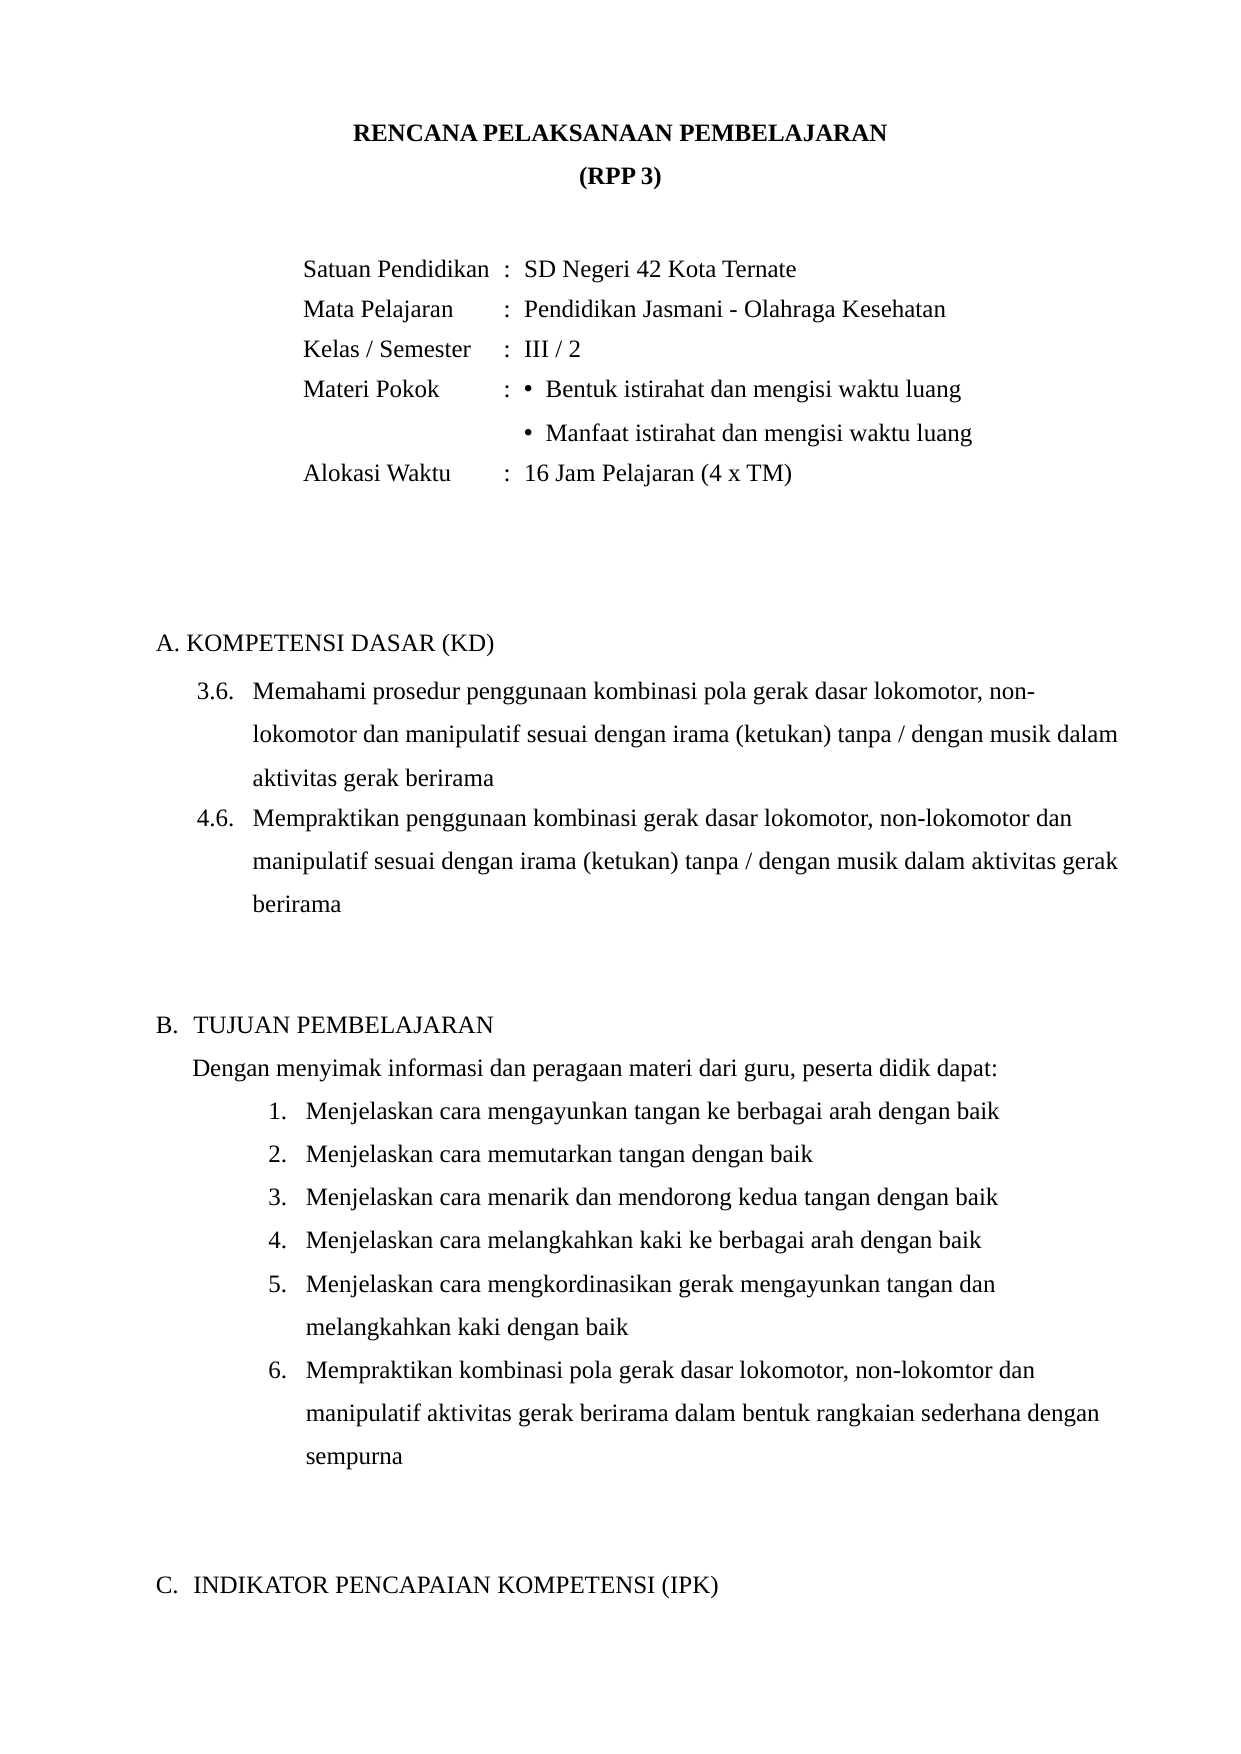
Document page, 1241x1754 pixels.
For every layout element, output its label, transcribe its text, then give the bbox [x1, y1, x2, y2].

table_header Memahami prosedur penggunaan kombinasi pola gerak dasar lokomotor, non-lokomotor dan manipulatif sesuai dengan irama (ketukan) tanpa / dengan musik dalam aktivitas gerak berirama [247, 671, 1128, 797]
list Menjelaskan cara mengkordinasikan gerak mengayunkan tangan dan melangkahkan kaki dengan baik [268, 1269, 1122, 1341]
list Menjelaskan cara melangkahkan kaki ke berbagai arah dengan baik [268, 1226, 1122, 1254]
text Dengan menyimak informasi dan peragaan materi dari guru, peserta didik dapat: [118, 1053, 1122, 1082]
table_header : [498, 248, 518, 288]
table_cell : [498, 452, 518, 492]
table_cell 16 Jam Pelajaran (4 x TM) [518, 452, 991, 492]
table_cell Mempraktikan penggunaan kombinasi gerak dasar lokomotor, non-lokomotor dan manipulatif sesuai dengan irama (ketukan) tanpa / dengan musik dalam aktivitas gerak berirama [247, 797, 1128, 924]
list Menjelaskan cara memutarkan tangan dengan baik [268, 1139, 1122, 1168]
table_cell Alokasi Waktu [297, 452, 497, 492]
table_cell : [498, 288, 518, 328]
table_header SD Negeri 42 Kota Ternate [518, 248, 991, 288]
list INDIKATOR PENCAPAIAN KOMPETENSI (IPK) [156, 1571, 1122, 1599]
text RENCANA PELAKSANAAN PEMBELAJARAN [118, 118, 1122, 147]
table_cell : [498, 329, 518, 369]
list Menjelaskan cara mengayunkan tangan ke berbagai arah dengan baik [268, 1096, 1122, 1125]
table_cell Pendidikan Jasmani - Olahraga Kesehatan [518, 288, 991, 328]
list TUJUAN PEMBELAJARAN [156, 1010, 1122, 1039]
table_cell III / 2 [518, 329, 991, 369]
table_cell Bentuk istirahat dan mengisi waktu luang Manfaat istirahat dan mengisi waktu luang [518, 369, 991, 452]
list KOMPETENSI DASAR (KD) [156, 628, 1122, 656]
table_cell Materi Pokok [297, 369, 497, 452]
text (RPP 3) [118, 161, 1122, 190]
list Mempraktikan kombinasi pola gerak dasar lokomotor, non-lokomtor dan manipulatif aktivitas gerak berirama dalam bentuk rangkaian sederhana dengan sempurna [268, 1355, 1122, 1470]
table_header Satuan Pendidikan [297, 248, 497, 288]
table_cell : [498, 369, 518, 452]
table_cell Mata Pelajaran [297, 288, 497, 328]
table_header 3.6. [191, 671, 247, 797]
table_cell Kelas / Semester [297, 329, 497, 369]
table_cell 4.6. [191, 797, 247, 924]
list Menjelaskan cara menarik dan mendorong kedua tangan dengan baik [268, 1182, 1122, 1211]
